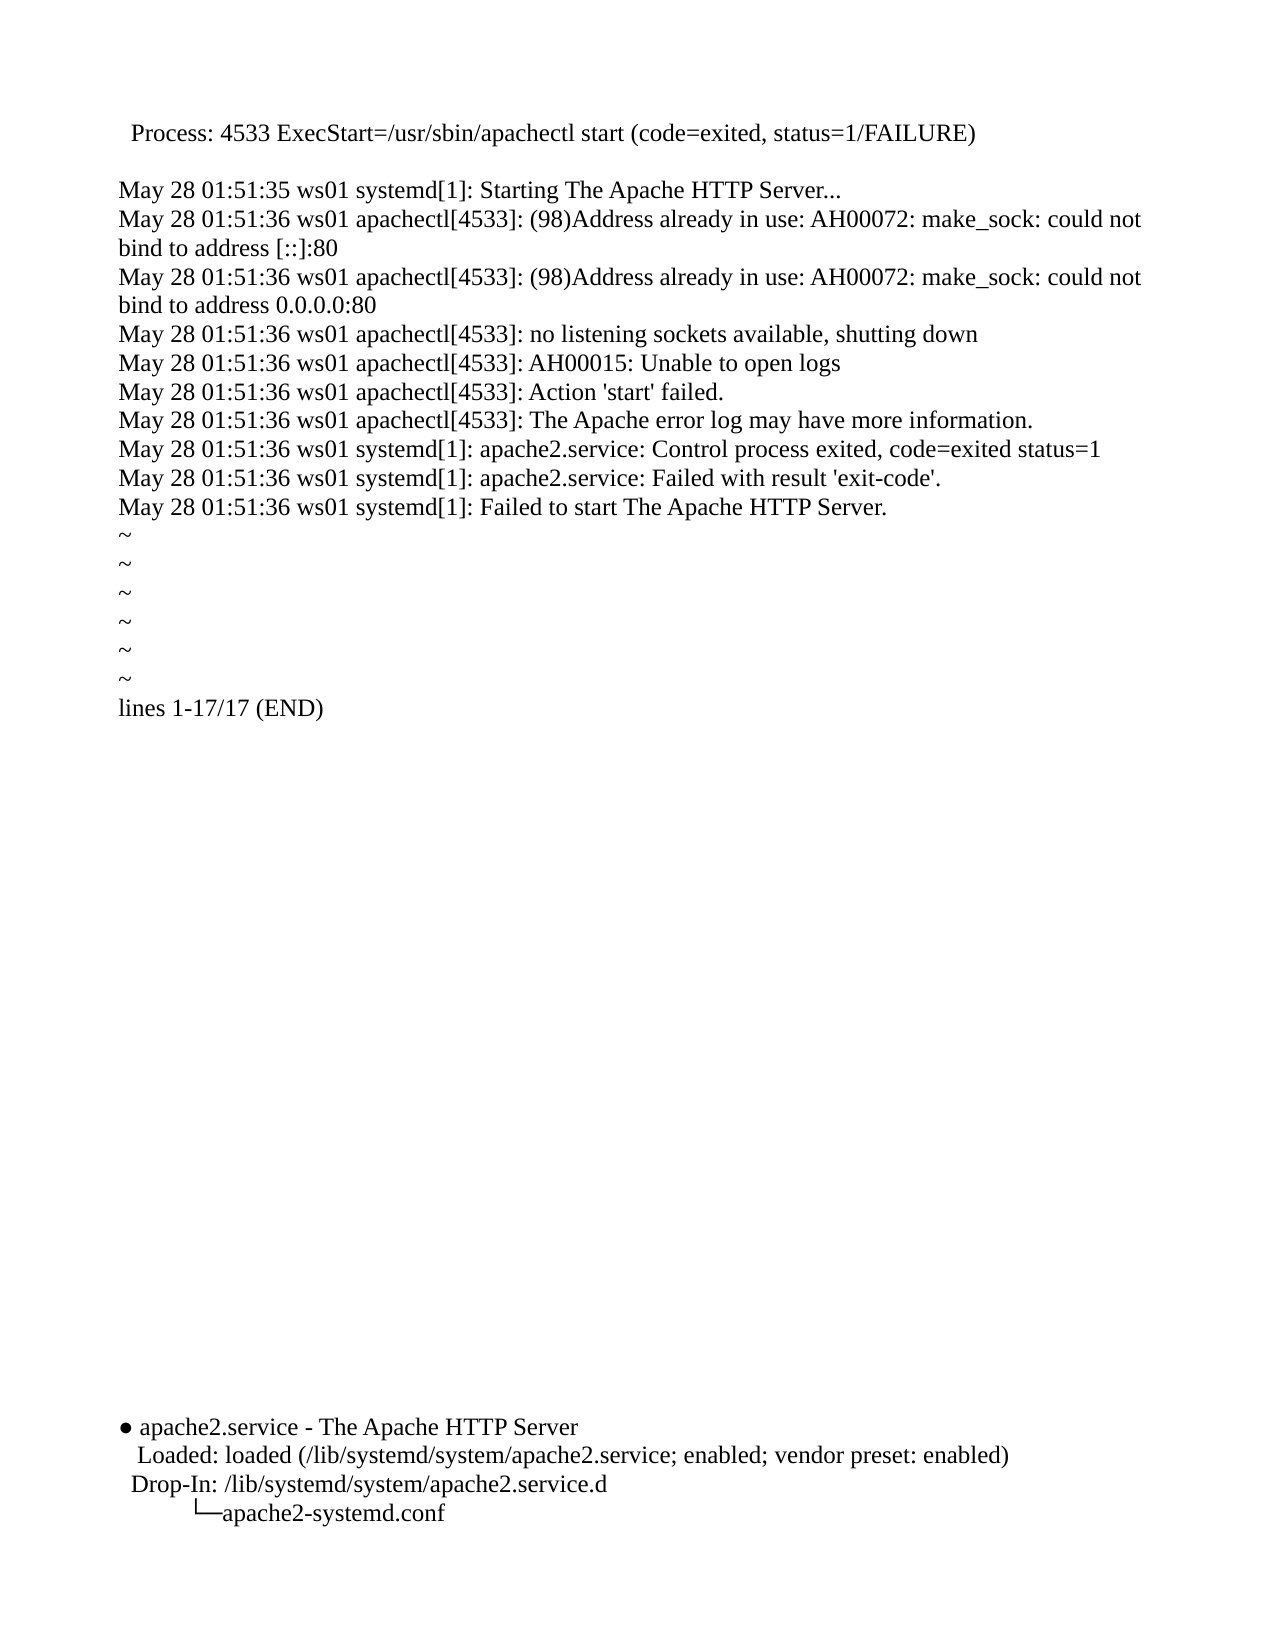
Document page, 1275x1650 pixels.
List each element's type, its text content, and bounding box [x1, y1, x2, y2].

text lines 1-17/17 (END) [118, 693, 1157, 722]
text └─apache2-systemd.conf [118, 1498, 1157, 1527]
text May 28 01:51:36 ws01 apachectl[4533]: AH00015: Unable to open logs [118, 348, 1157, 377]
text May 28 01:51:36 ws01 systemd[1]: Failed to start The Apache HTTP Server. [118, 492, 1157, 521]
text ● apache2.service - The Apache HTTP Server [118, 1412, 1157, 1441]
text May 28 01:51:36 ws01 apachectl[4533]: (98)Address already in use: AH00072: make_sock: could not bind to address 0.0.0.0:80 [118, 262, 1157, 319]
text May 28 01:51:36 ws01 apachectl[4533]: The Apache error log may have more information. [118, 406, 1157, 434]
text May 28 01:51:36 ws01 systemd[1]: apache2.service: Control process exited, code=exited status=1 [118, 434, 1157, 463]
text Loaded: loaded (/lib/systemd/system/apache2.service; enabled; vendor preset: enabled) [118, 1441, 1157, 1469]
text ~ [118, 578, 1157, 607]
text ~ [118, 607, 1157, 636]
text Drop-In: /lib/systemd/system/apache2.service.d [118, 1469, 1157, 1498]
text ~ [118, 549, 1157, 578]
text May 28 01:51:36 ws01 systemd[1]: apache2.service: Failed with result 'exit-code'. [118, 463, 1157, 492]
text May 28 01:51:36 ws01 apachectl[4533]: (98)Address already in use: AH00072: make_sock: could not bind to address [::]:80 [118, 204, 1157, 262]
text May 28 01:51:36 ws01 apachectl[4533]: Action 'start' failed. [118, 377, 1157, 406]
text Process: 4533 ExecStart=/usr/sbin/apachectl start (code=exited, status=1/FAILURE) [118, 118, 1157, 147]
text May 28 01:51:35 ws01 systemd[1]: Starting The Apache HTTP Server... [118, 176, 1157, 204]
text ~ [118, 636, 1157, 664]
text May 28 01:51:36 ws01 apachectl[4533]: no listening sockets available, shutting down [118, 319, 1157, 348]
text ~ [118, 521, 1157, 549]
text ~ [118, 664, 1157, 693]
